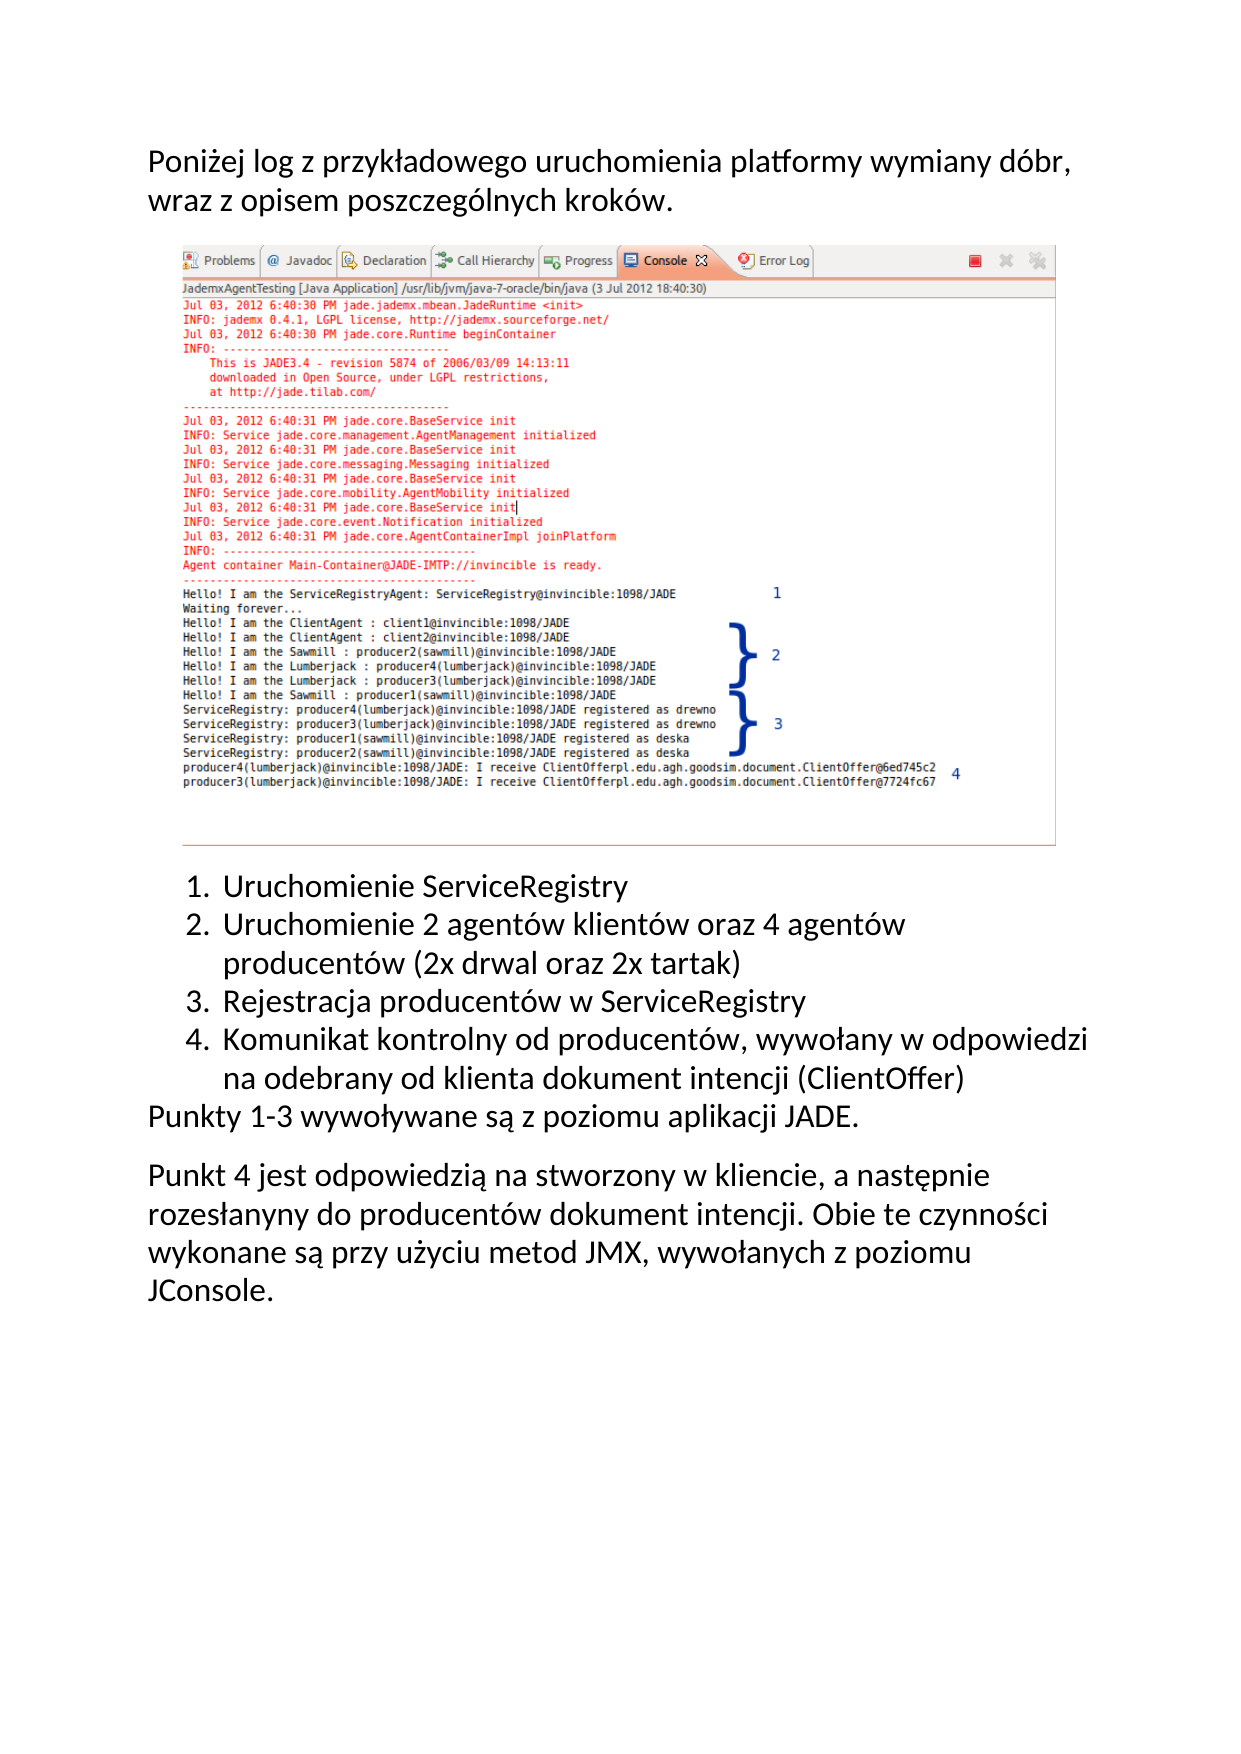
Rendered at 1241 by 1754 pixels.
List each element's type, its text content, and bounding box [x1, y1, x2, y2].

text Poniżej log z przykładowego uruchomienia platformy wymiany dóbr, wraz z opisem poszczególnych kroków. [148, 148, 1093, 219]
list Uruchomienie ServiceRegistry [185, 872, 1093, 906]
list Uruchomienie 2 agentów klientów oraz 4 agentów producentów (2x drwal oraz 2x tartak) [185, 911, 1093, 982]
text Punkt 4 jest odpowiedzią na stworzony w kliencie, a następnie rozesłanyny do producentów dokument intencji. Obie te czynności wykonane są przy użyciu metod JMX, wywołanych z poziomu JConsole. [148, 1162, 1093, 1310]
text Punkty 1-3 wywoływane są z poziomu aplikacji JADE. [148, 1102, 1093, 1136]
list Rejestracja producentów w ServiceRegistry [185, 987, 1093, 1021]
picture [182, 245, 1058, 847]
list Komunikat kontrolny od producentów, wywołany w odpowiedzi na odebrany od klienta dokument intencji (ClientOffer) [185, 1026, 1093, 1097]
